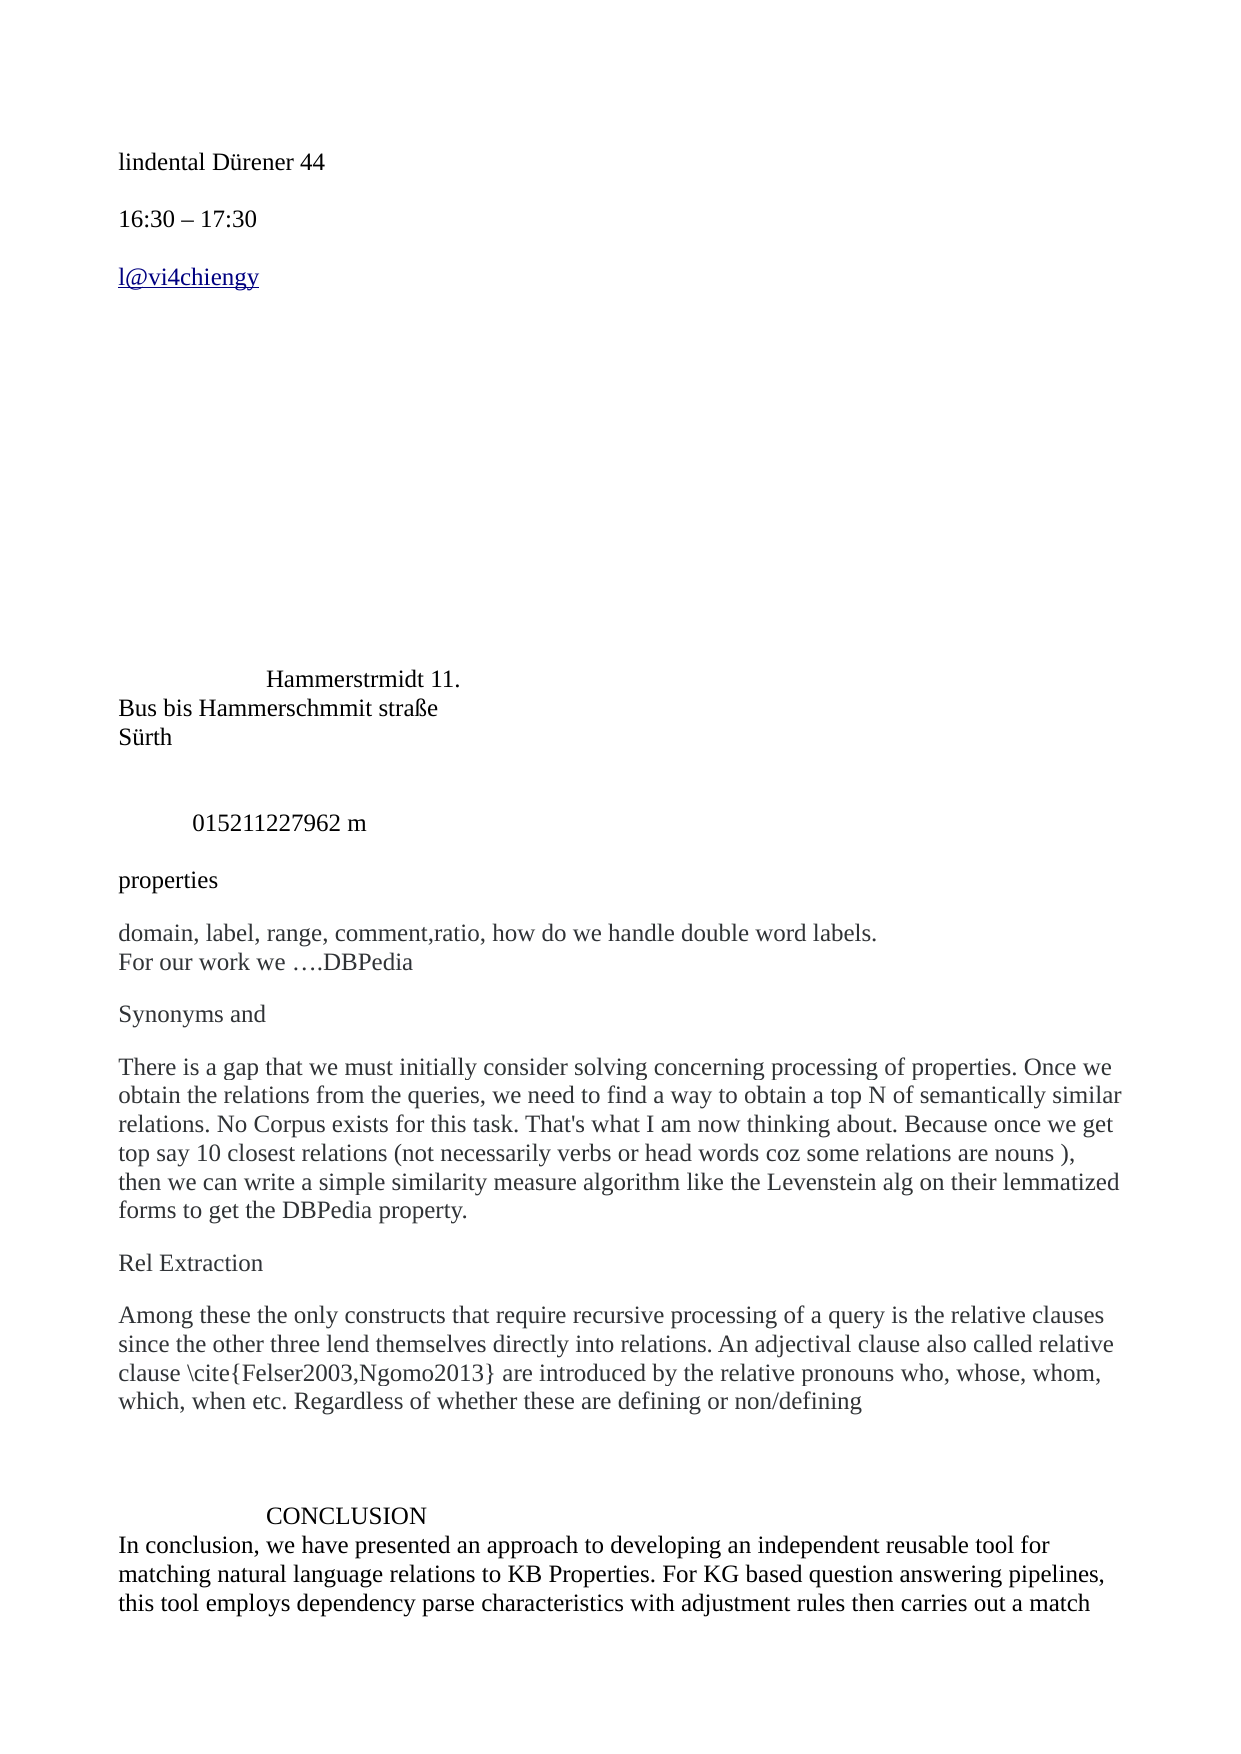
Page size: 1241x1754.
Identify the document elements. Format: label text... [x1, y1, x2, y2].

text Synonyms and [118, 999, 1122, 1028]
text properties [118, 866, 1122, 894]
text For our work we ….DBPedia [118, 947, 1122, 976]
text Among these the only constructs that require recursive processing of a query is the relative clauses since the other three lend themselves directly into relations. An adjectival clause also called relative clause \cite{Felser2003,Ngomo2013} are introduced by the relative pronouns who, whose, whom, which, when etc. Regardless of whether these are defining or non/defining [118, 1300, 1122, 1415]
text Sürth 015211227962 m [118, 722, 1122, 837]
text There is a gap that we must initially consider solving concerning processing of properties. Once we obtain the relations from the queries, we need to find a way to obtain a top N of semantically similar relations. No Corpus exists for this task. That's what I am now thinking about. Because once we get top say 10 closest relations (not necessarily verbs or head words coz some relations are nouns ), then we can write a simple similarity measure algorithm like the Levenstein alg on their lemmatized forms to get the DBPedia property. [118, 1052, 1122, 1224]
text domain, label, range, comment,ratio, how do we handle double word labels. [118, 918, 1122, 947]
text 16:30 – 17:30 [118, 204, 1122, 233]
text l@vi4chiengy Hammerstrmidt 11. [118, 262, 1122, 693]
text Bus bis Hammerschmmit straße [118, 693, 1122, 722]
text Rel Extraction [118, 1248, 1122, 1276]
text CONCLUSION [118, 1444, 1122, 1530]
text In conclusion, we have presented an approach to developing an independent reusable tool for matching natural language relations to KB Properties. For KG based question answering pipelines, this tool employs dependency parse characteristics with adjustment rules then carries out a match [118, 1530, 1122, 1616]
text lindental Dürener 44 [118, 147, 1122, 176]
